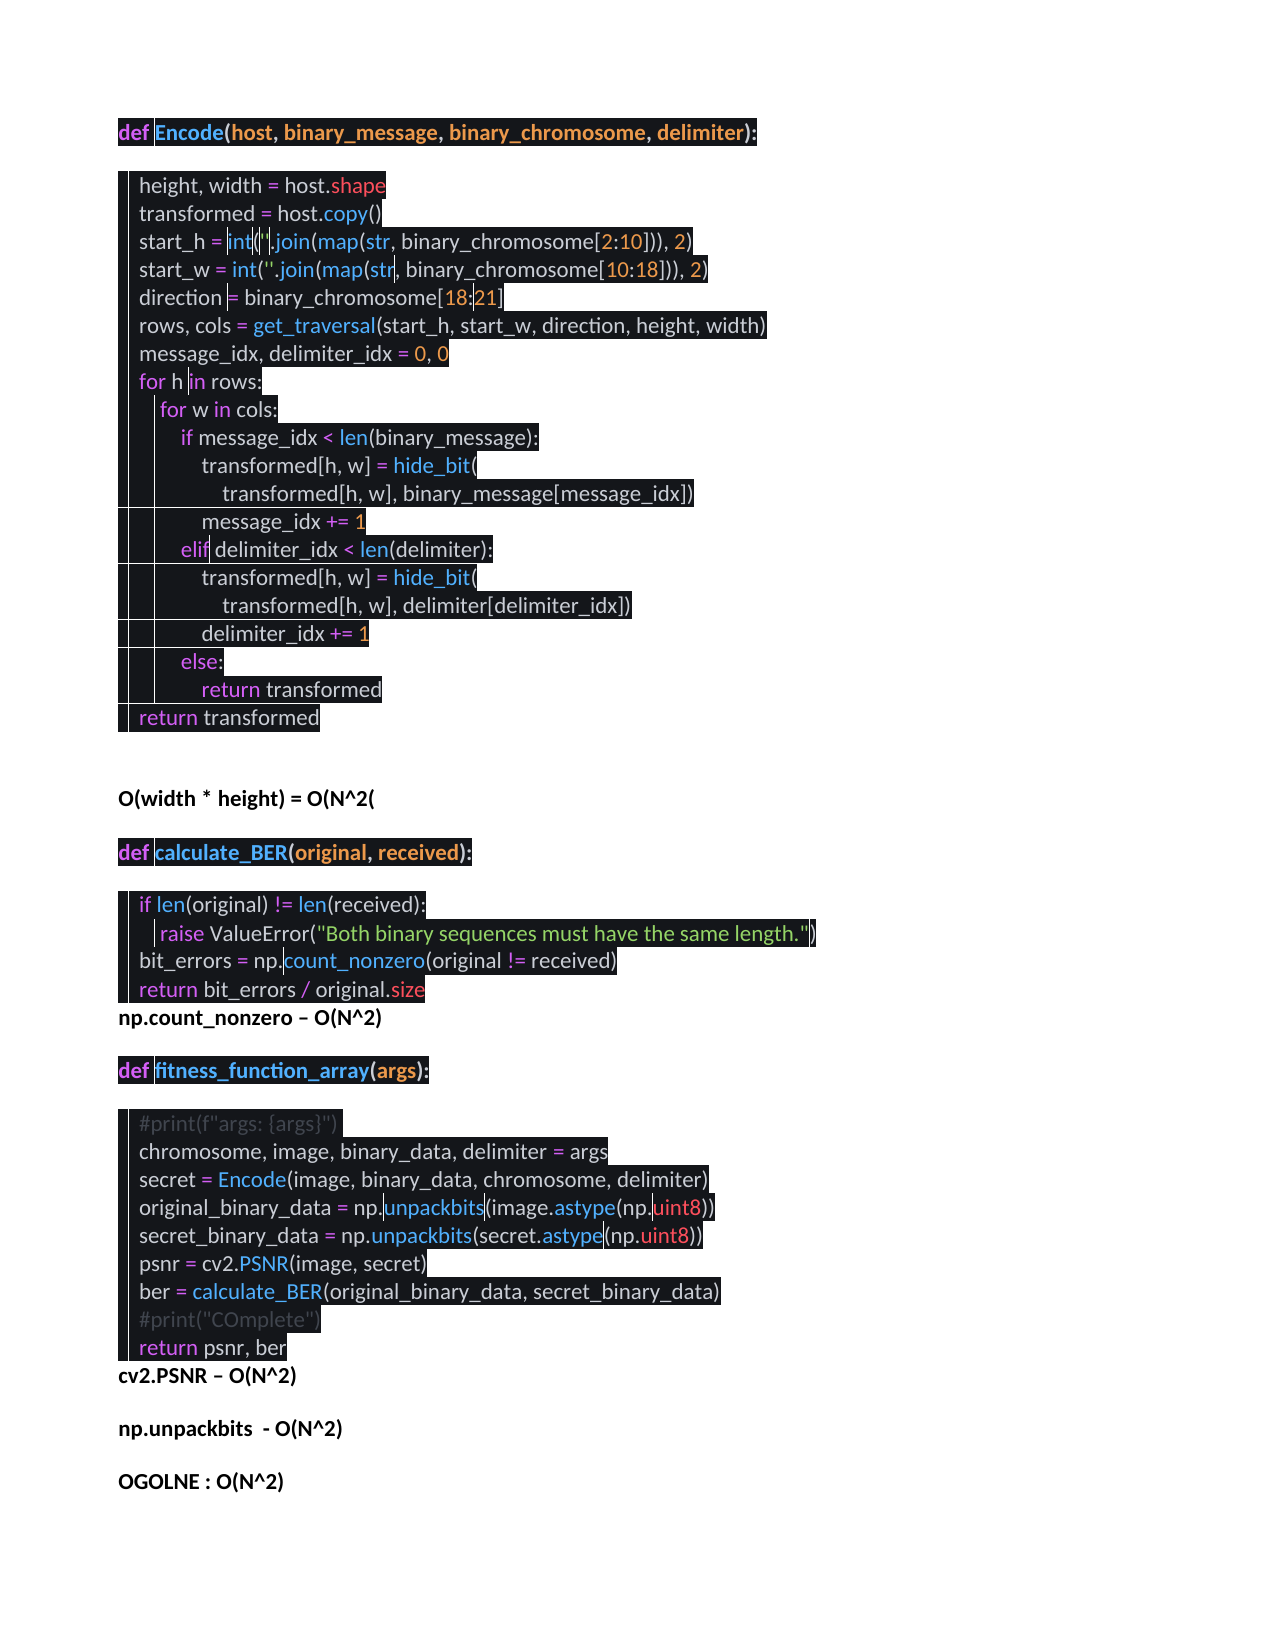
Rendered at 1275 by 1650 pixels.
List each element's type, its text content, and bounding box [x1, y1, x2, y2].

text for h in rows: [118, 367, 1157, 395]
text transformed[h, w], binary_message[message_idx]) [118, 479, 1157, 507]
text start_h = int(''.join(map(str, binary_chromosome[2:10])), 2) [118, 227, 1157, 255]
text secret_binary_data = np.unpackbits(secret.astype(np.uint8)) [118, 1221, 1157, 1249]
text transformed = host.copy() [118, 199, 1157, 227]
text rows, cols = get_traversal(start_h, start_w, direction, height, width) [118, 311, 1157, 339]
text if len(original) != len(received): [118, 891, 1157, 919]
text psnr = cv2.PSNR(image, secret) [118, 1249, 1157, 1277]
text start_w = int(''.join(map(str, binary_chromosome[10:18])), 2) [118, 255, 1157, 283]
text for w in cols: [118, 395, 1157, 423]
text return transformed [118, 676, 1157, 703]
text OGOLNE : O(N^2) [118, 1467, 1157, 1495]
text bit_errors = np.count_nonzero(original != received) [118, 947, 1157, 975]
text else: [118, 647, 1157, 676]
text return bit_errors / original.size [118, 975, 1157, 1003]
text #print(f"args: {args}") [118, 1109, 1157, 1137]
text def calculate_BER(original, received): [118, 838, 1157, 866]
text raise ValueError("Both binary sequences must have the same length.") [118, 919, 1157, 947]
text def Encode(host, binary_message, binary_chromosome, delimiter): [118, 118, 1157, 146]
text cv2.PSNR – O(N^2) [118, 1361, 1157, 1389]
text O(width * height) = O(N^2( [118, 784, 1157, 813]
text #print("COmplete") [118, 1305, 1157, 1333]
text transformed[h, w] = hide_bit( [118, 451, 1157, 479]
text message_idx += 1 [118, 507, 1157, 535]
text np.unpackbits - O(N^2) [118, 1414, 1157, 1442]
text def fitness_function_array(args): [118, 1056, 1157, 1084]
text message_idx, delimiter_idx = 0, 0 [118, 339, 1157, 367]
text return psnr, ber [118, 1333, 1157, 1361]
text transformed[h, w], delimiter[delimiter_idx]) [118, 591, 1157, 619]
text np.count_nonzero – O(N^2) [118, 1003, 1157, 1031]
text original_binary_data = np.unpackbits(image.astype(np.uint8)) [118, 1193, 1157, 1221]
text chromosome, image, binary_data, delimiter = args [118, 1137, 1157, 1165]
text return transformed [118, 703, 1157, 732]
text secret = Encode(image, binary_data, chromosome, delimiter) [118, 1165, 1157, 1193]
text ber = calculate_BER(original_binary_data, secret_binary_data) [118, 1277, 1157, 1305]
text height, width = host.shape [118, 171, 1157, 199]
text direction = binary_chromosome[18:21] [118, 283, 1157, 311]
text if message_idx < len(binary_message): [118, 423, 1157, 451]
text delimiter_idx += 1 [118, 619, 1157, 647]
text elif delimiter_idx < len(delimiter): [118, 535, 1157, 563]
text transformed[h, w] = hide_bit( [118, 563, 1157, 591]
